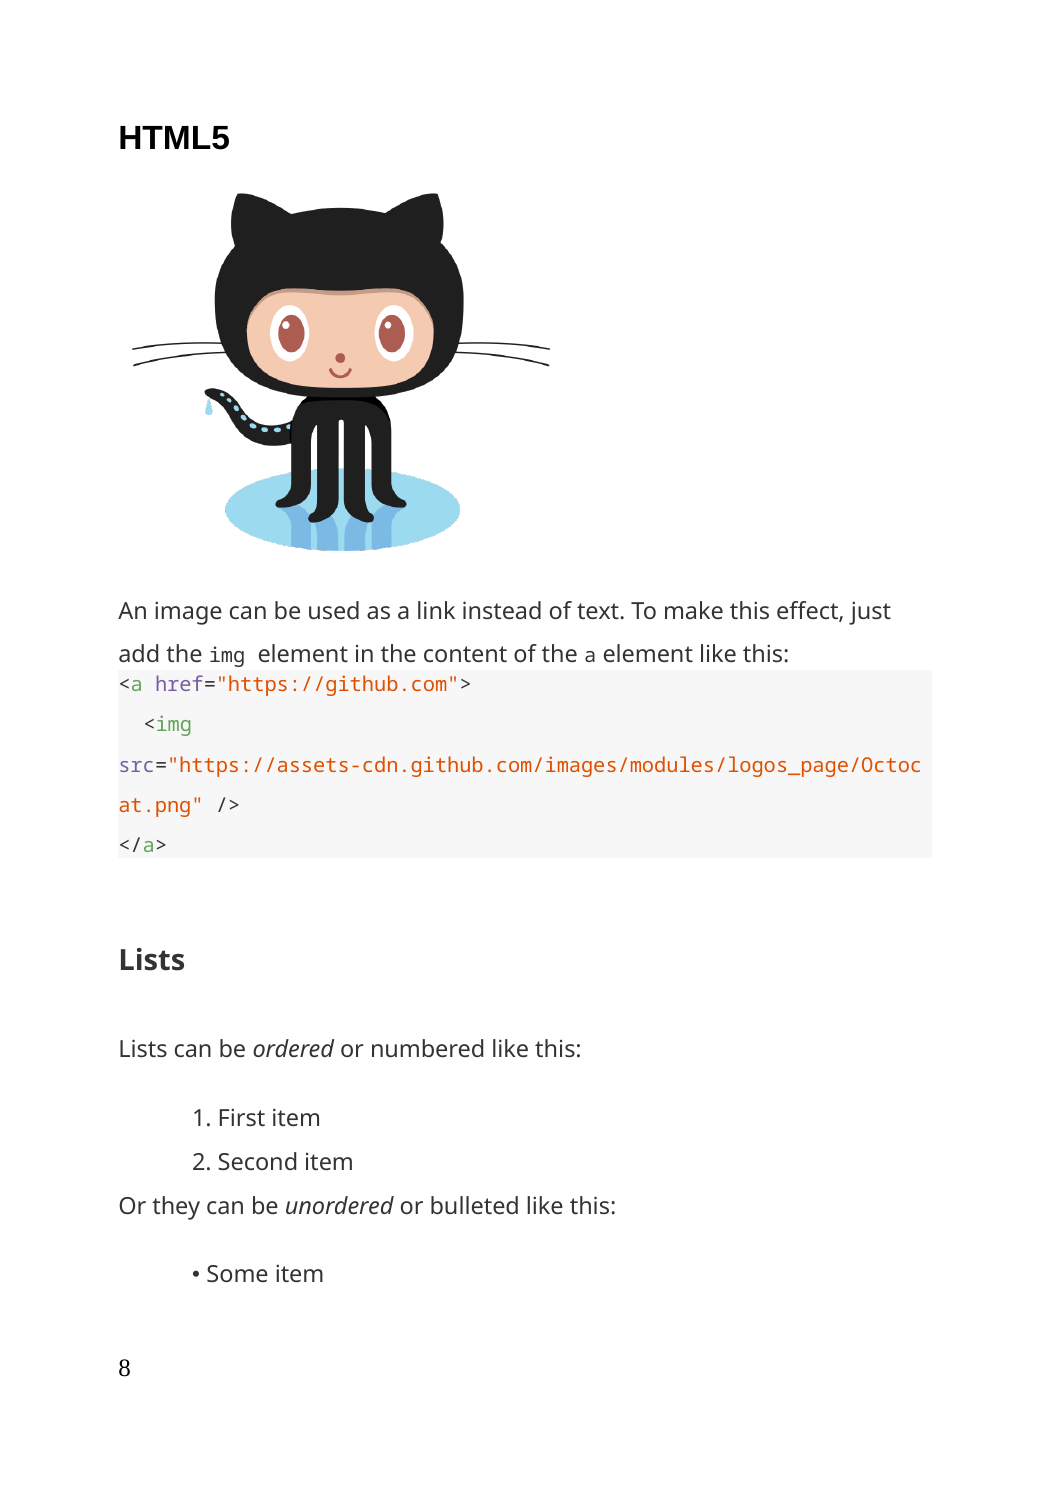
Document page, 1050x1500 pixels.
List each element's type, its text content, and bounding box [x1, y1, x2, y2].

list Second item [118, 1133, 932, 1177]
text <img src="https://assets-cdn.github.com/images/modules/logos_page/Octocat.png" /> [118, 710, 932, 818]
text An image can be used as a link instead of text. To make this effect, just add the img element in the content of the a element like this: [118, 582, 932, 670]
text Or they can be unordered or bulleted like this: [118, 1177, 932, 1221]
list Some item [118, 1246, 932, 1290]
text <a href="https://github.com"> [118, 670, 932, 697]
text Lists can be ordered or numbered like this: [118, 1021, 932, 1065]
list First item [118, 1090, 932, 1133]
picture [118, 186, 565, 558]
subtitle Lists [118, 939, 932, 979]
text </a> [118, 831, 932, 858]
